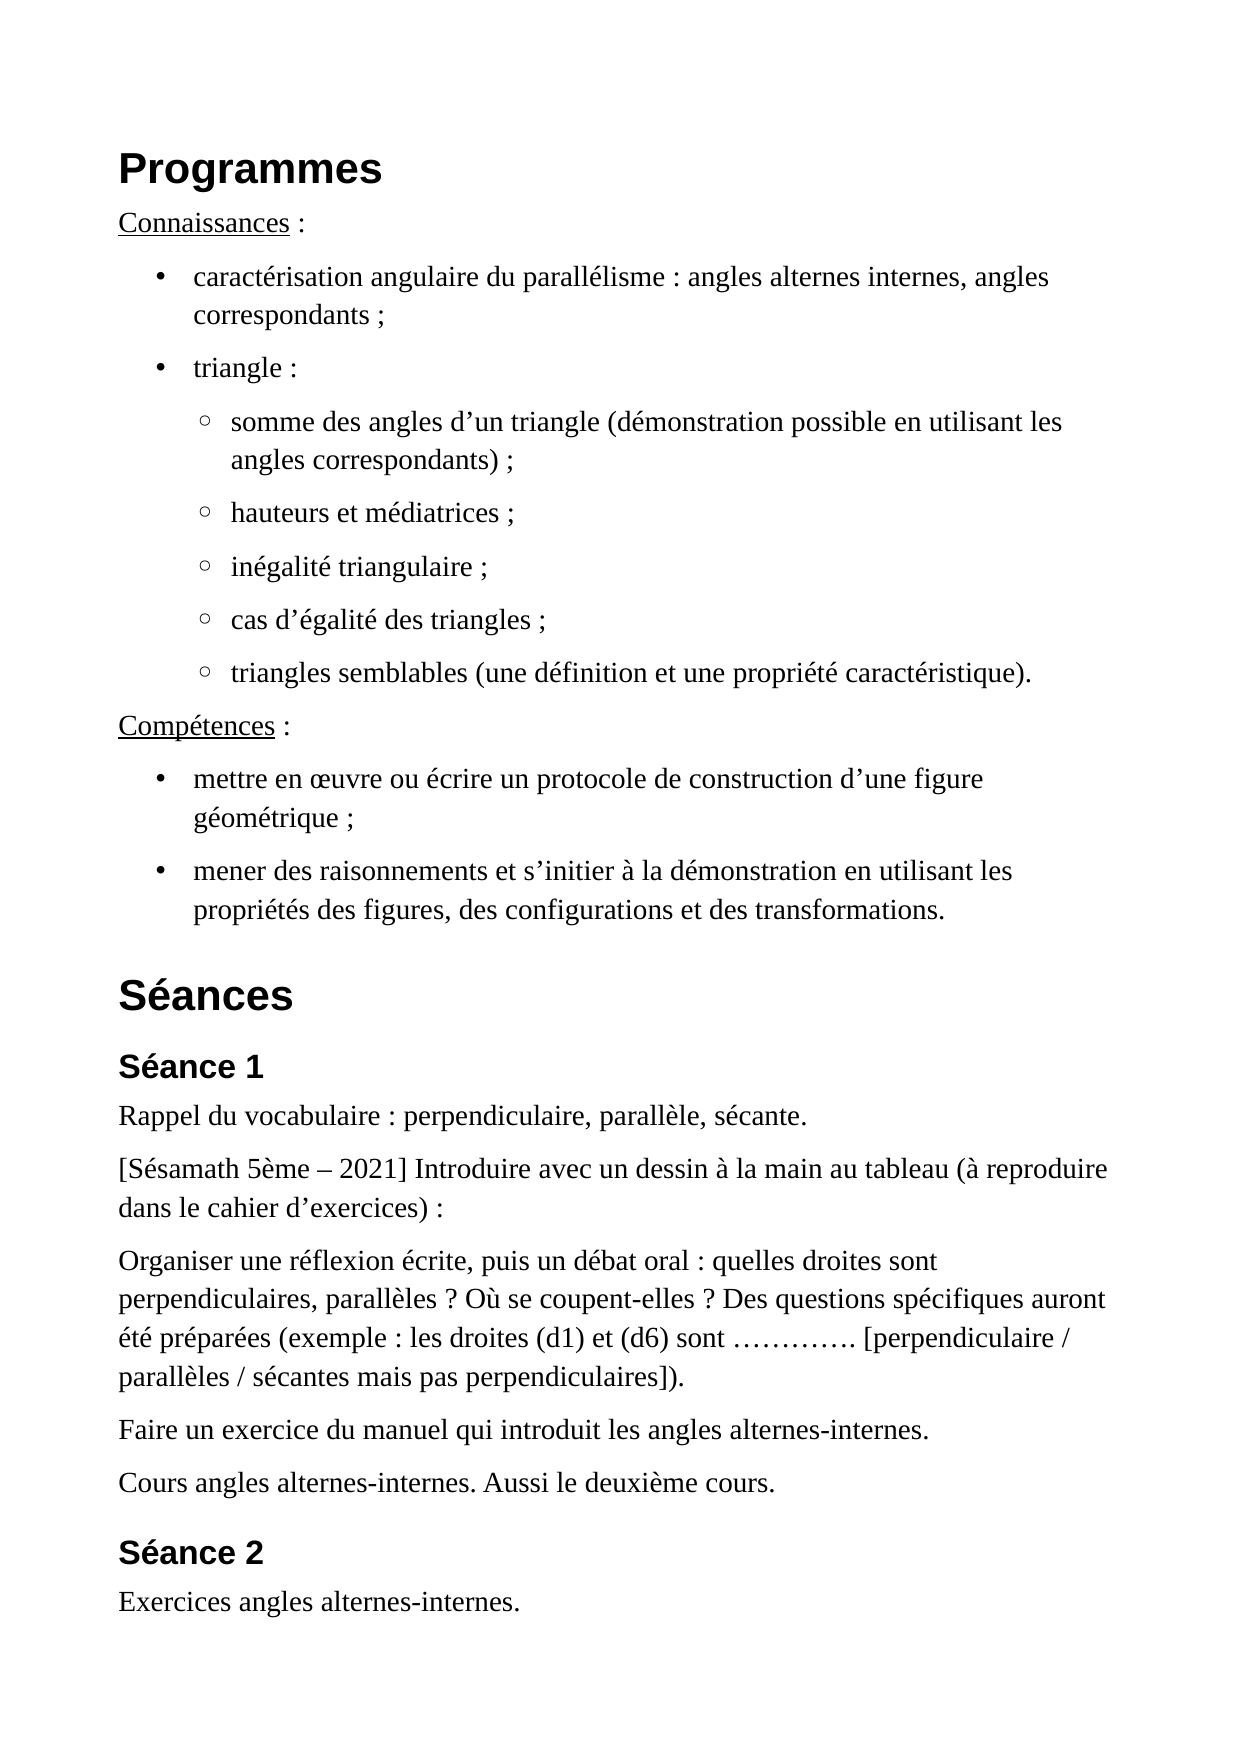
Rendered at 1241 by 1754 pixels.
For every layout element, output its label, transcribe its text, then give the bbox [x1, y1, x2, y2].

list mener des raisonnements et s’initier à la démonstration en utilisant les propriétés des figures, des configurations et des transformations. [156, 853, 1122, 925]
subtitle Séances [118, 970, 1122, 1020]
list cas d’égalité des triangles ; [193, 602, 1122, 636]
text Compétences : [118, 708, 1122, 742]
text Rappel du vocabulaire : perpendiculaire, parallèle, sécante. [118, 1098, 1122, 1132]
text Connaissances : [118, 206, 1122, 239]
subtitle Programmes [118, 143, 1122, 193]
text [Sésamath 5ème – 2021] Introduire avec un dessin à la main au tableau (à reproduire dans le cahier d’exercices) : [118, 1151, 1122, 1223]
text Faire un exercice du manuel qui introduit les angles alternes-internes. [118, 1412, 1122, 1445]
list hauteurs et médiatrices ; [193, 495, 1122, 529]
text Exercices angles alternes-internes. [118, 1584, 1122, 1617]
list inégalité triangulaire ; [193, 549, 1122, 582]
subtitle Séance 1 [118, 1047, 1122, 1086]
list somme des angles d’un triangle (démonstration possible en utilisant les angles correspondants) ; [193, 404, 1122, 476]
list triangles semblables (une définition et une propriété caractéristique). [193, 655, 1122, 689]
list mettre en œuvre ou écrire un protocole de construction d’une figure géométrique ; [156, 761, 1122, 834]
subtitle Séance 2 [118, 1533, 1122, 1571]
text Cours angles alternes-internes. Aussi le deuxième cours. [118, 1465, 1122, 1498]
text Organiser une réflexion écrite, puis un débat oral : quelles droites sont perpendiculaires, parallèles ? Où se coupent-elles ? Des questions spécifiques auront été préparées (exemple : les droites (d1) et (d6) sont …………. [perpendiculaire / parallèles / sécantes mais pas perpendiculaires]). [118, 1243, 1122, 1392]
list triangle : [156, 350, 1122, 384]
list caractérisation angulaire du parallélisme : angles alternes internes, angles correspondants ; [156, 259, 1122, 331]
